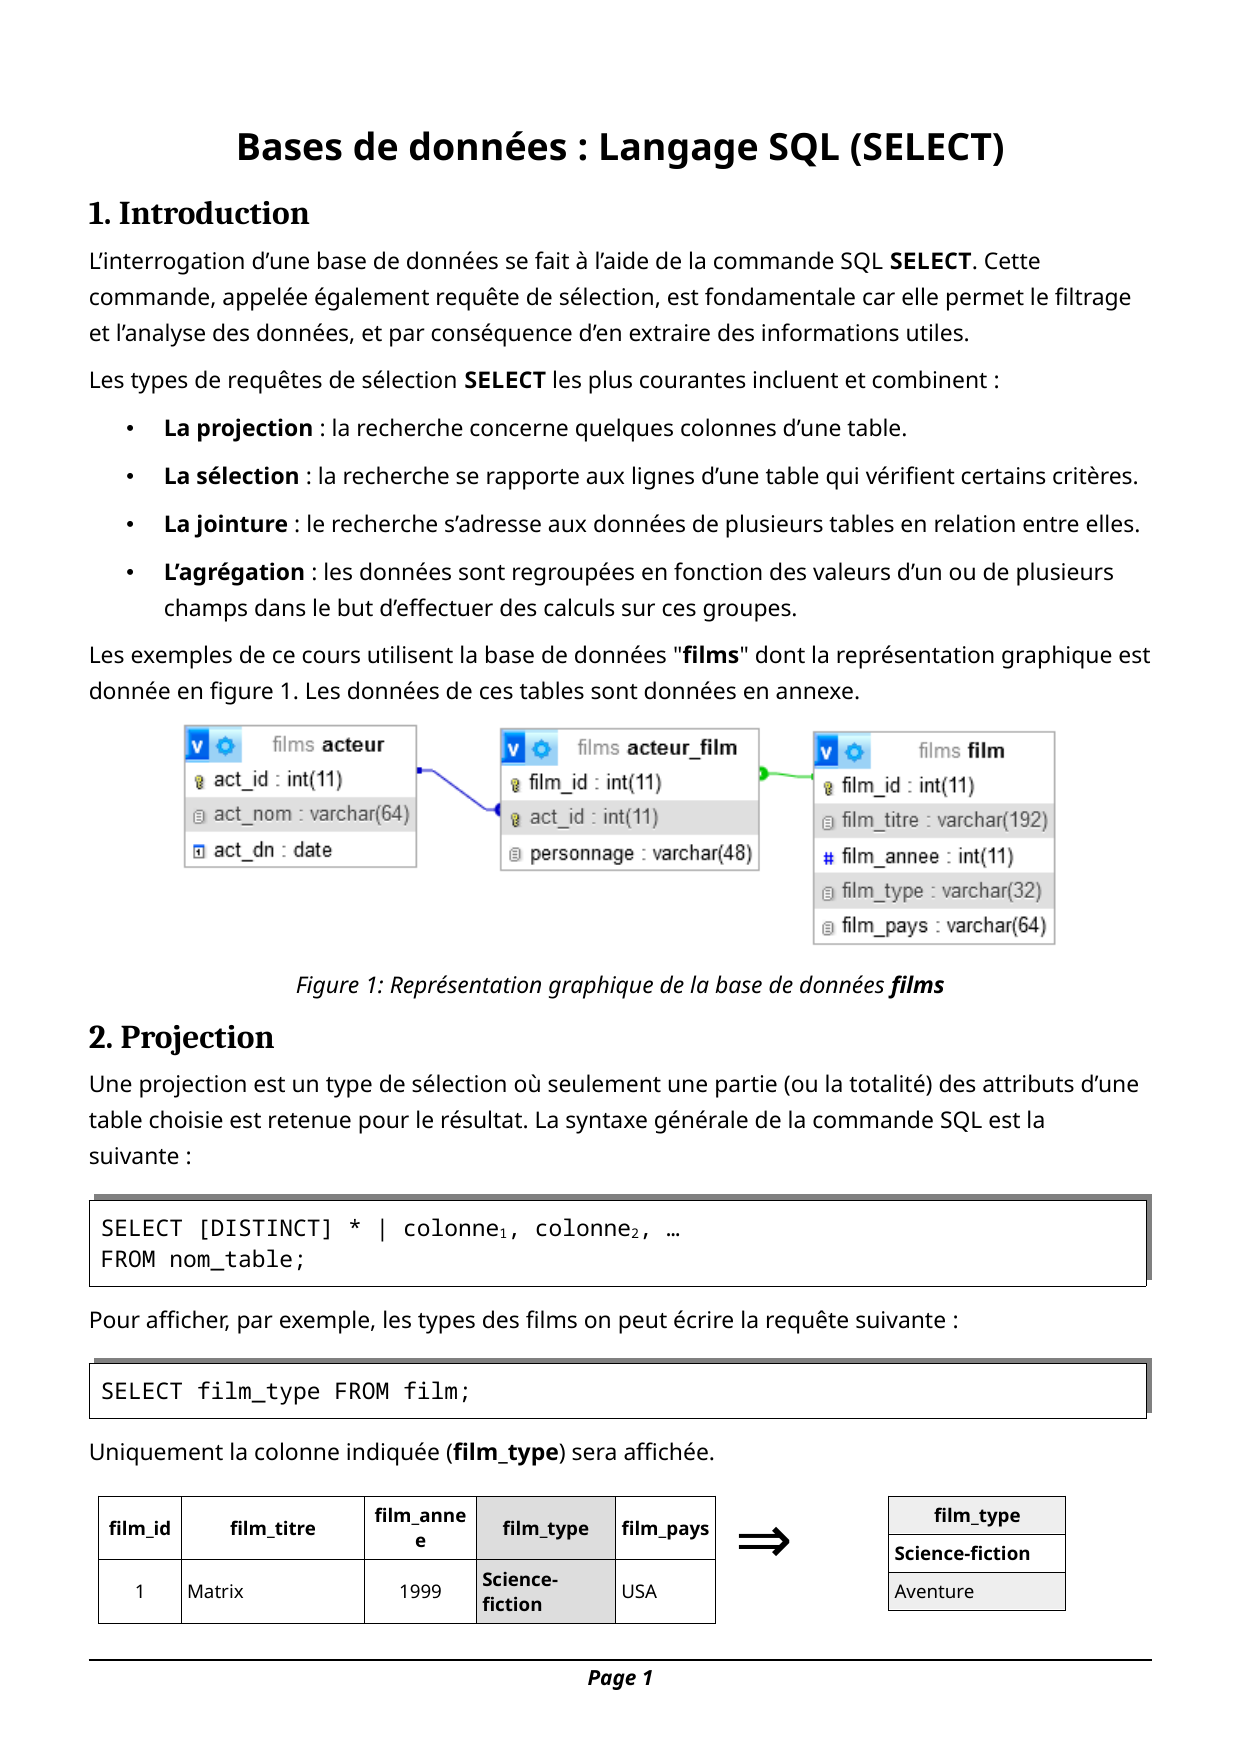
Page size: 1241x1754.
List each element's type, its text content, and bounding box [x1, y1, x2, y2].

table_cell 1999 [365, 1560, 476, 1623]
list La sélection : la recherche se rapporte aux lignes d’une table qui vérifient certains critères. [126, 460, 1152, 491]
table_header [803, 1478, 1152, 1641]
table_cell 1 [99, 1560, 181, 1623]
table_cell Aventure [889, 1573, 1065, 1609]
table_header film_type [477, 1497, 615, 1559]
list La jointure : le recherche s’adresse aux données de plusieurs tables en relation entre elles. [126, 508, 1152, 539]
table_header ⇒ [726, 1478, 803, 1641]
table_header film_titre [182, 1497, 364, 1559]
table_header [89, 1478, 726, 1641]
text L’interrogation d’une base de données se fait à l’aide de la commande SQL SELECT. Cette commande, appelée également requête de sélection, est fondamentale car elle permet le filtrage et l’analyse des données, et par conséquence d’en extraire des informations utiles. [88, 244, 1152, 348]
subtitle 2. Projection [88, 1018, 1152, 1057]
subtitle Bases de données : Langage SQL (SELECT) [88, 120, 1152, 171]
table_cell USA [616, 1560, 715, 1623]
table_cell Science-fiction [889, 1535, 1065, 1572]
list La projection : la recherche concerne quelques colonnes d’une table. [126, 412, 1152, 443]
text SELECT [DISTINCT] * | colonne1, colonne2, … [90, 1201, 1146, 1231]
table_header film_type [889, 1497, 1065, 1533]
text Figure 1: Représentation graphique de la base de données films [88, 969, 1152, 1001]
text Uniquement la colonne indiquée (film_type) sera affichée. [88, 1436, 1152, 1467]
table_cell Science-fiction [477, 1560, 615, 1623]
table_cell Matrix [182, 1560, 364, 1623]
text SELECT film_type FROM film; [90, 1364, 1146, 1418]
picture [178, 723, 1062, 953]
subtitle 1. Introduction [88, 194, 1152, 233]
text Une projection est un type de sélection où seulement une partie (ou la totalité) des attributs d’une table choisie est retenue pour le résultat. La syntaxe générale de la commande SQL est la suivante : [88, 1068, 1152, 1172]
text Pour afficher, par exemple, les types des films on peut écrire la requête suivante : [88, 1304, 1152, 1335]
text Les exemples de ce cours utilisent la base de données "films" dont la représentation graphique est donnée en figure 1. Les données de ces tables sont données en annexe. [88, 639, 1152, 706]
list L’agrégation : les données sont regroupées en fonction des valeurs d’un ou de plusieurs champs dans le but d’effectuer des calculs sur ces groupes. [126, 556, 1152, 623]
table_header film_pays [616, 1497, 715, 1559]
text FROM nom_table; [90, 1231, 1146, 1286]
text Les types de requêtes de sélection SELECT les plus courantes incluent et combinent : [88, 364, 1152, 396]
table_header film_annee [365, 1497, 476, 1559]
table_header film_id [99, 1497, 181, 1559]
